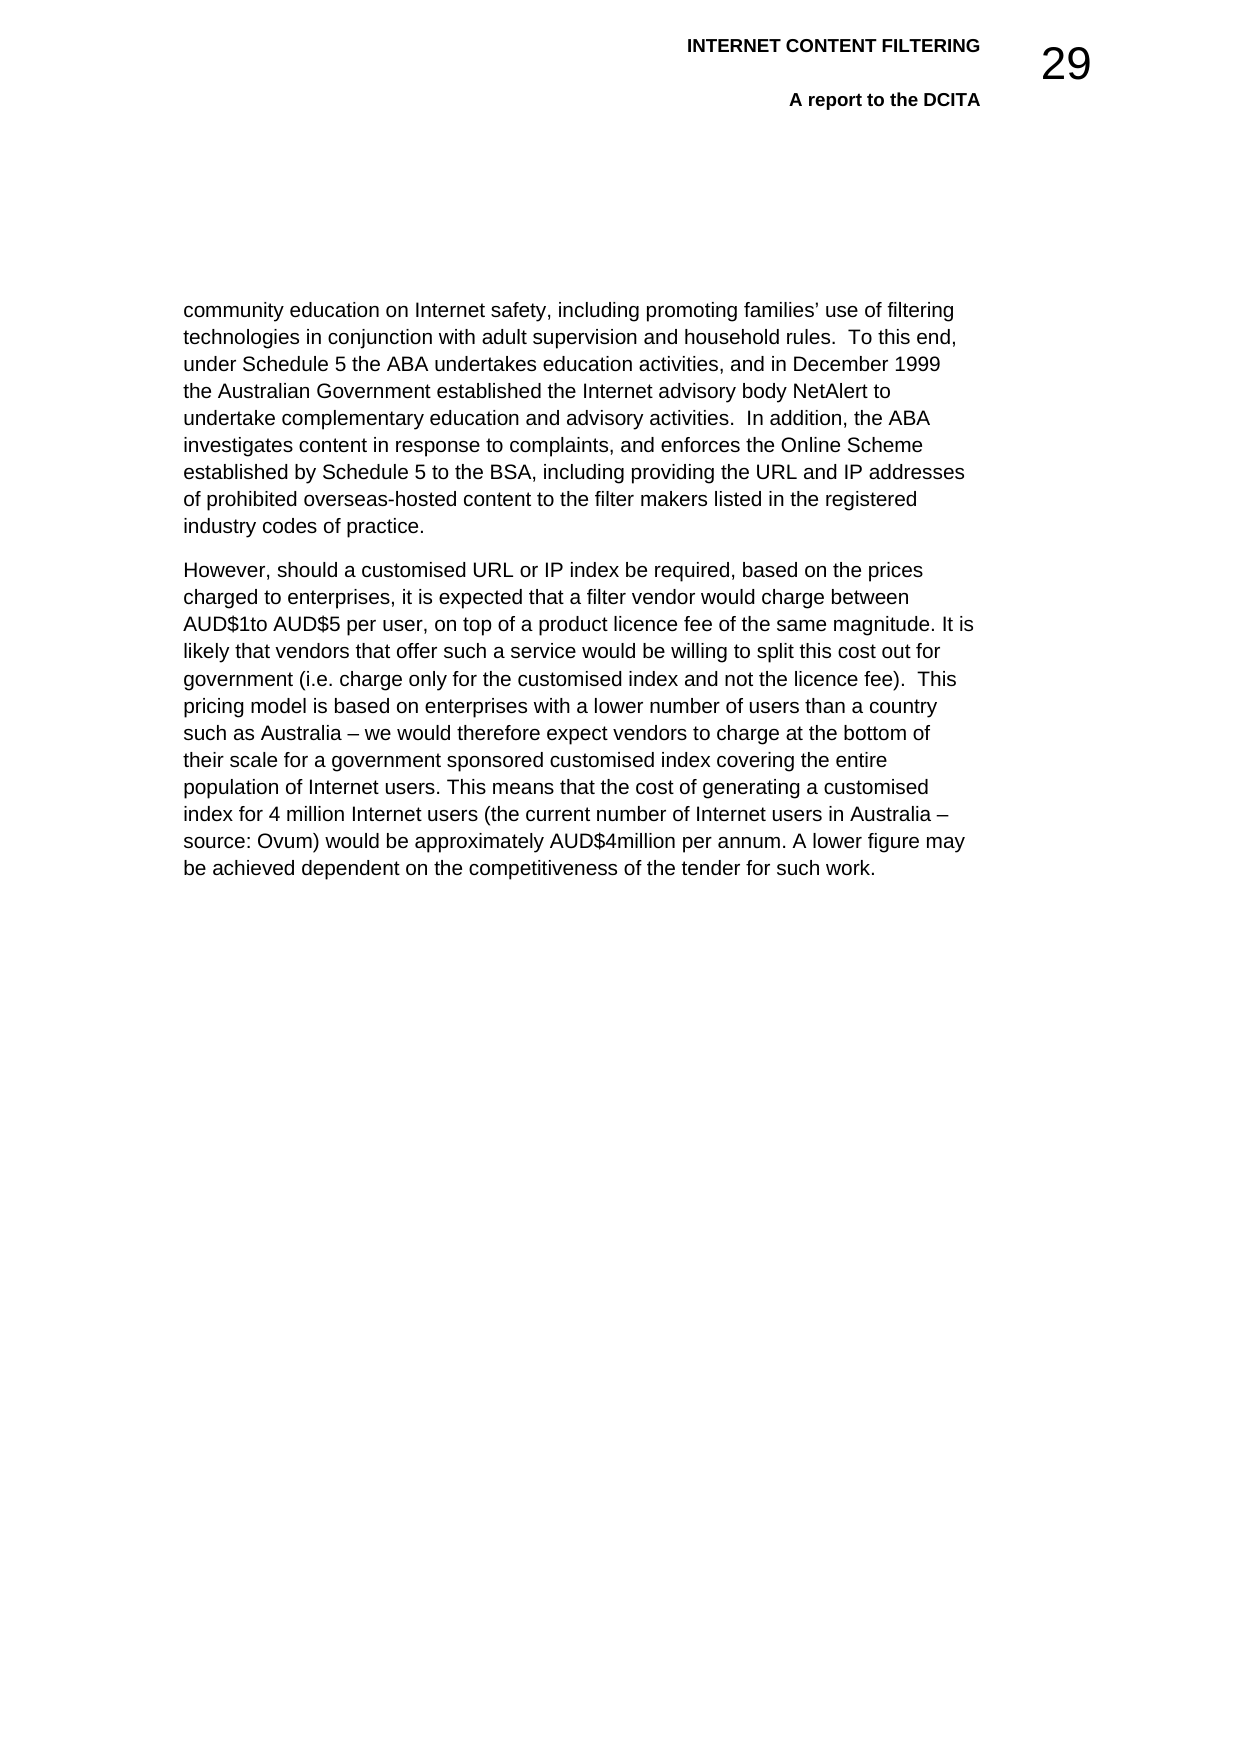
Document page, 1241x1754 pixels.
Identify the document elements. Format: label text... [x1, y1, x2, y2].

text community education on Internet safety, including promoting families’ use of filtering technologies in conjunction with adult supervision and household rules. To this end, under Schedule 5 the ABA undertakes education activities, and in December 1999 the Australian Government established the Internet advisory body NetAlert to undertake complementary education and advisory activities. In addition, the ABA investigates content in response to complaints, and enforces the Online Scheme established by Schedule 5 to the BSA, including providing the URL and IP addresses of prohibited overseas-hosted content to the filter makers listed in the registered industry codes of practice. [183, 296, 975, 539]
text However, should a customised URL or IP index be required, based on the prices charged to enterprises, it is expected that a filter vendor would charge between AUD$1to AUD$5 per user, on top of a product licence fee of the same magnitude. It is likely that vendors that offer such a service would be willing to split this cost out for government (i.e. charge only for the customised index and not the licence fee). This pricing model is based on enterprises with a lower number of users than a country such as Australia – we would therefore expect vendors to charge at the bottom of their scale for a government sponsored customised index covering the entire population of Internet users. This means that the cost of generating a customised index for 4 million Internet users (the current number of Internet users in Australia – source: Ovum) would be approximately AUD$4million per annum. A lower figure may be achieved dependent on the competitiveness of the tender for such work. [183, 556, 975, 881]
